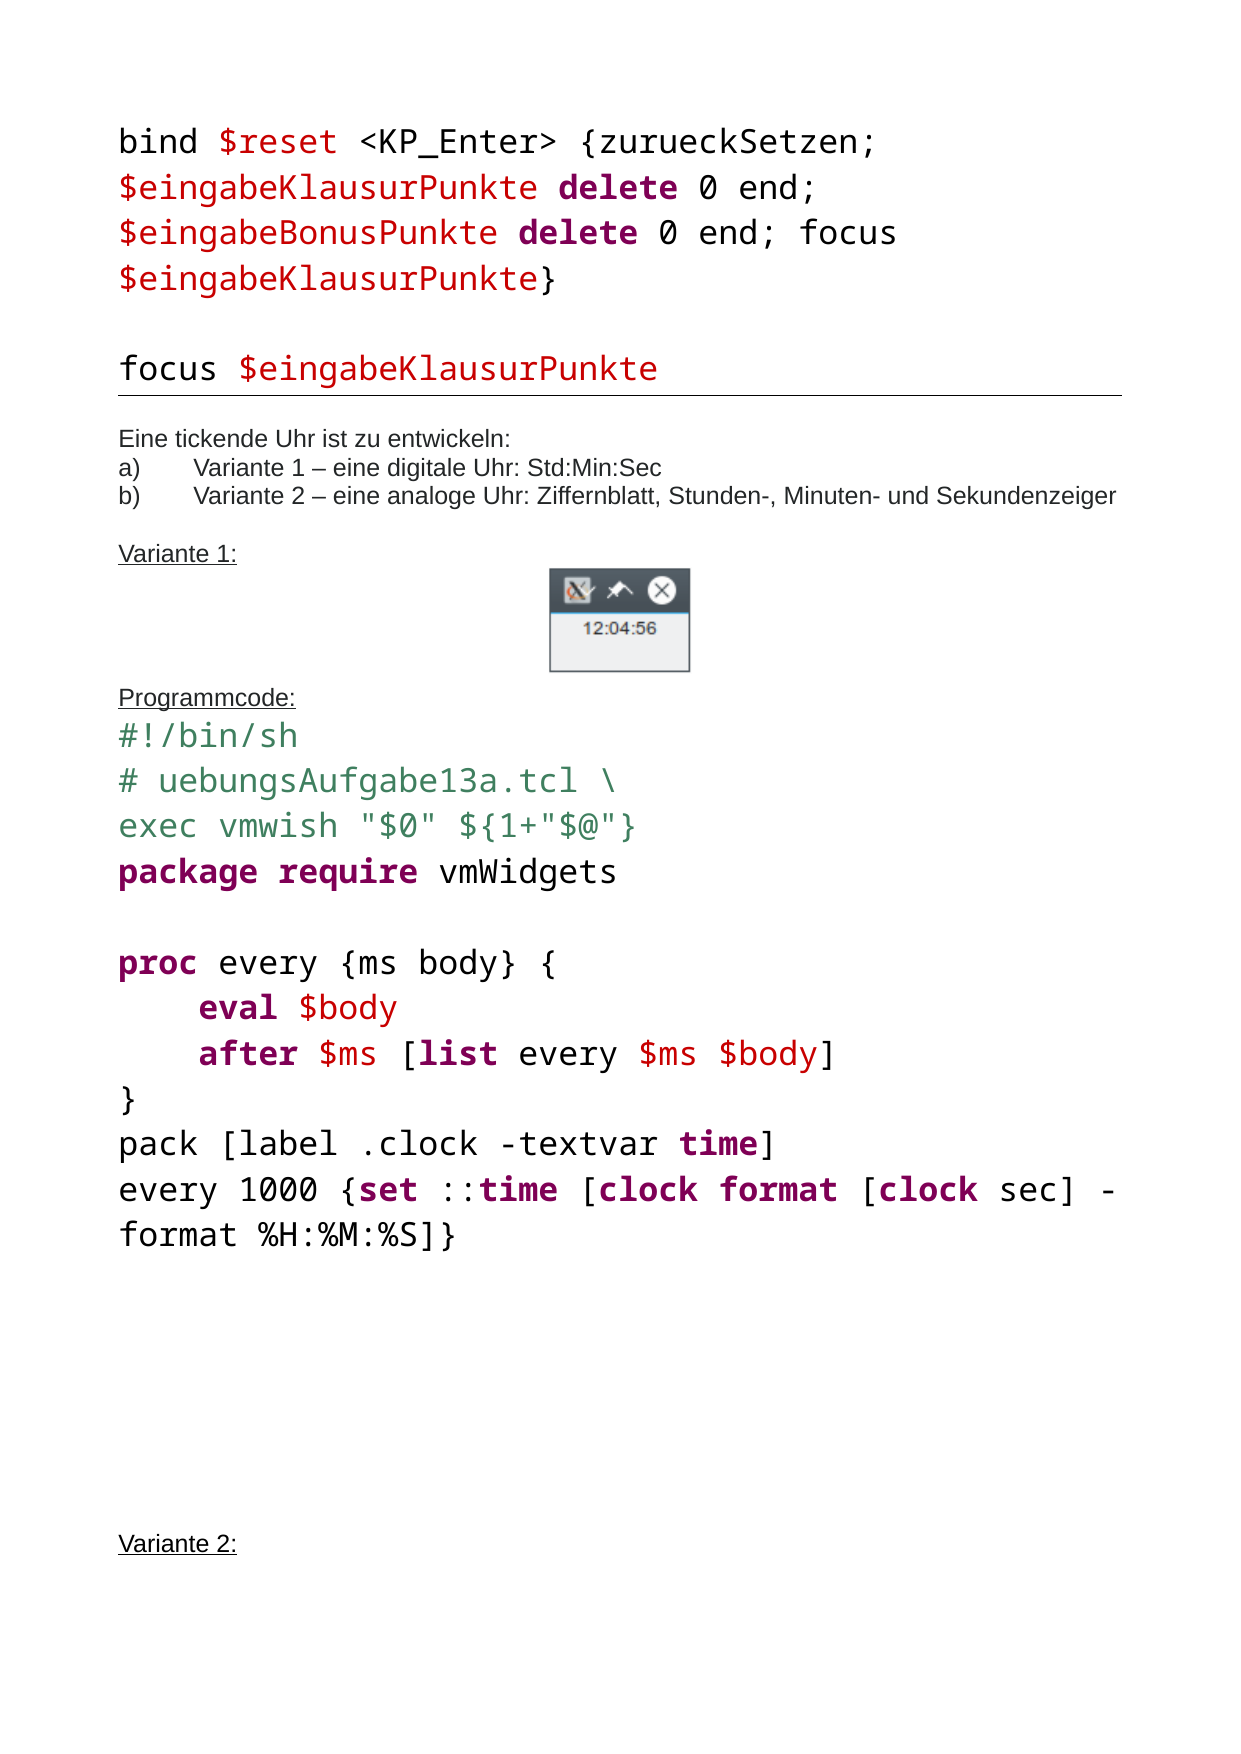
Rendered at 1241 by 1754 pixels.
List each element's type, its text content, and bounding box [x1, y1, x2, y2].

text package require vmWidgets [118, 848, 1122, 893]
text eval $body [118, 984, 1122, 1029]
text Variante 2: [118, 1529, 1122, 1558]
text # uebungsAufgabe13a.tcl \ [118, 757, 1122, 802]
text Eine tickende Uhr ist zu entwickeln: [118, 424, 1122, 453]
list Variante 1 – eine digitale Uhr: Std:Min:Sec [118, 453, 1122, 481]
text after $ms [list every $ms $body] [118, 1029, 1122, 1075]
text #!/bin/sh [118, 711, 1122, 757]
text bind $reset <KP_Enter> {zurueckSetzen; $eingabeKlausurPunkte delete 0 end; $eingabeBonusPunkte delete 0 end; focus $eingabeKlausurPunkte} [118, 118, 1122, 300]
text exec vmwish "$0" ${1+"$@"} [118, 802, 1122, 848]
list Variante 2 – eine analoge Uhr: Ziffernblatt, Stunden-, Minuten- und Sekundenzeiger [118, 481, 1122, 510]
text proc every {ms body} { [118, 938, 1122, 984]
picture [548, 567, 692, 674]
text } [118, 1075, 1122, 1120]
text Programmcode: [118, 683, 1122, 711]
text every 1000 {set ::time [clock format [clock sec] -format %H:%M:%S]} [118, 1166, 1122, 1256]
text pack [label .clock -textvar time] [118, 1120, 1122, 1166]
text Variante 1: [118, 539, 1122, 568]
text focus $eingabeKlausurPunkte [118, 345, 1122, 395]
